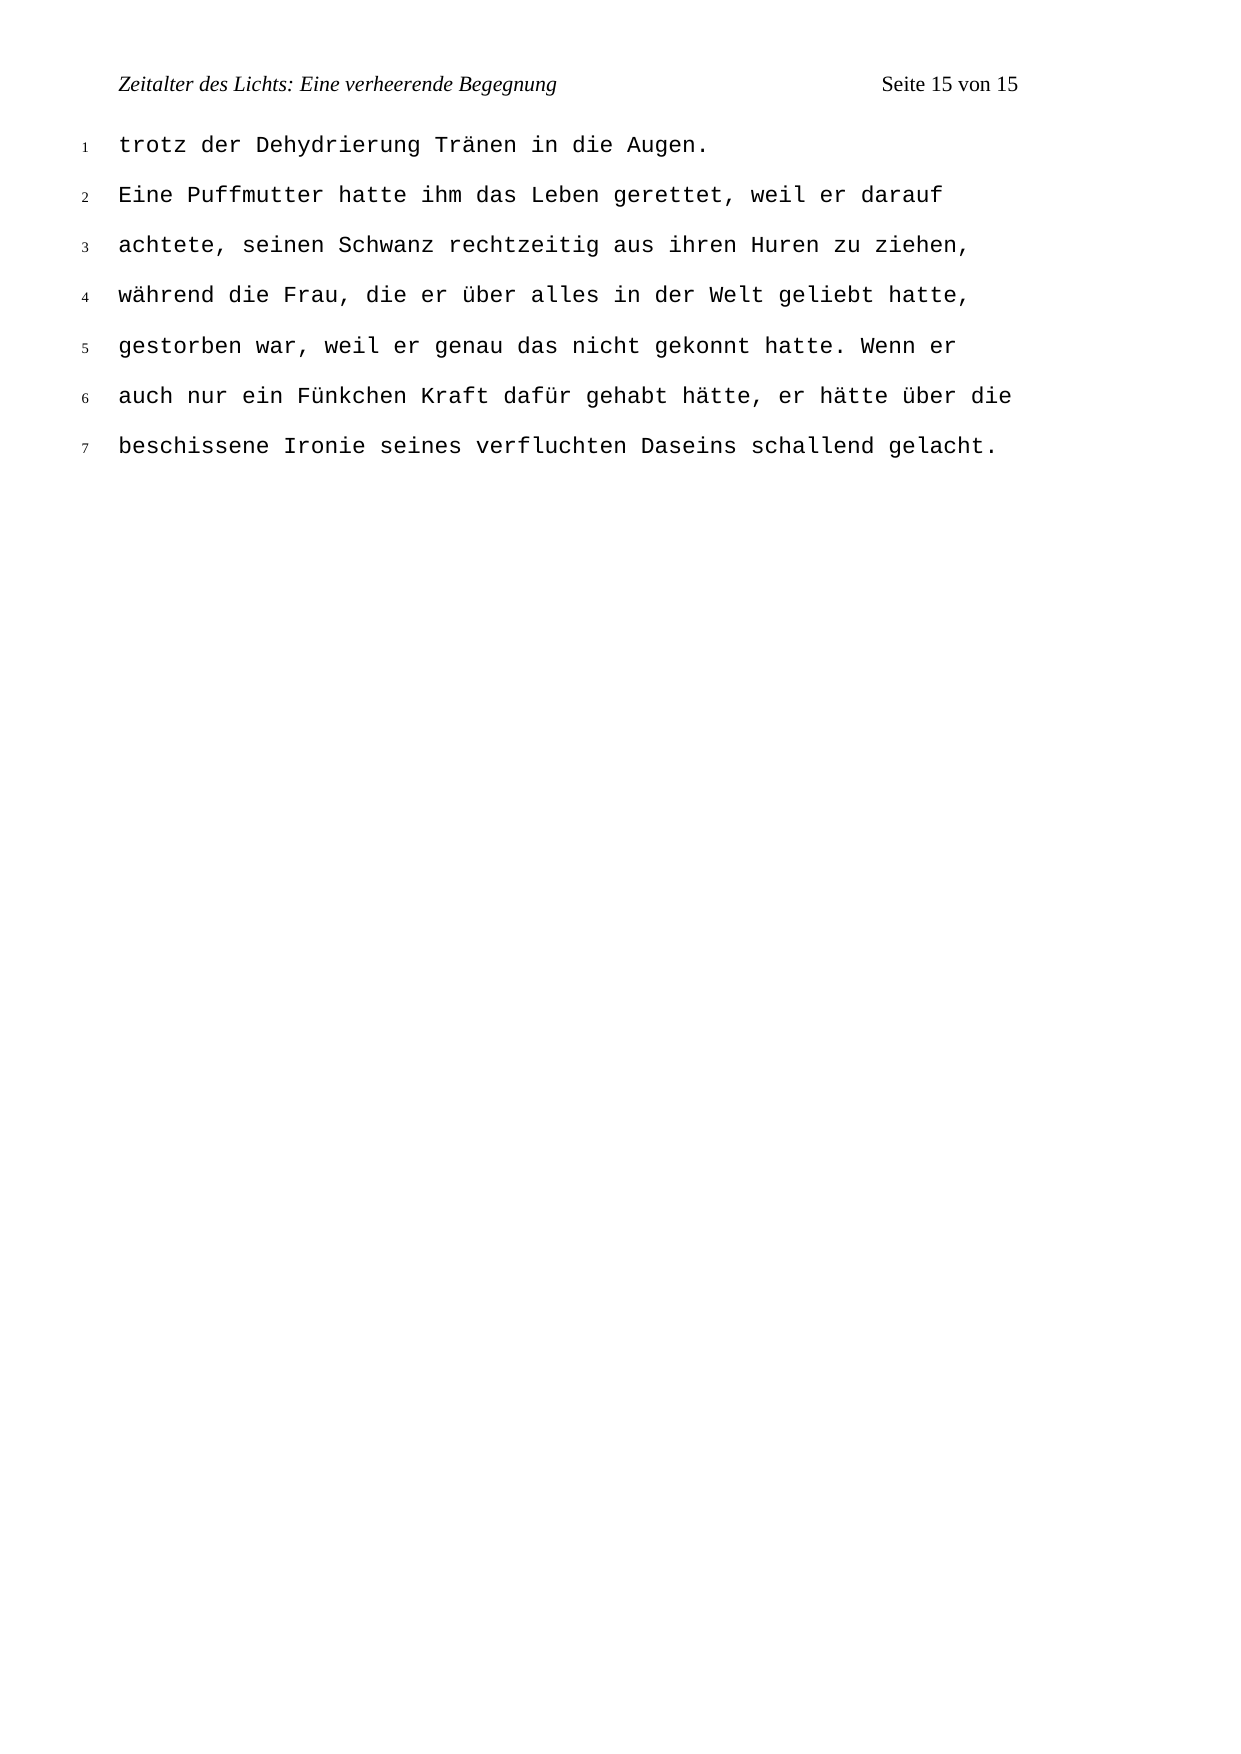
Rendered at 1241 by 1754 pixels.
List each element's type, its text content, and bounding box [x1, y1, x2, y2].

text Eine Puffmutter hatte ihm das Leben gerettet, weil er darauf achtete, seinen Schwanz rechtzeitig aus ihren Huren zu ziehen, während die Frau, die er über alles in der Welt geliebt hatte, gestorben war, weil er genau das nicht gekonnt hatte. Wenn er auch nur ein Fünkchen Kraft dafür gehabt hätte, er hätte über die beschissene Ironie seines verfluchten Daseins schallend gelacht. [118, 162, 1018, 463]
text trotz der Dehydrierung Tränen in die Augen. [118, 112, 1018, 162]
